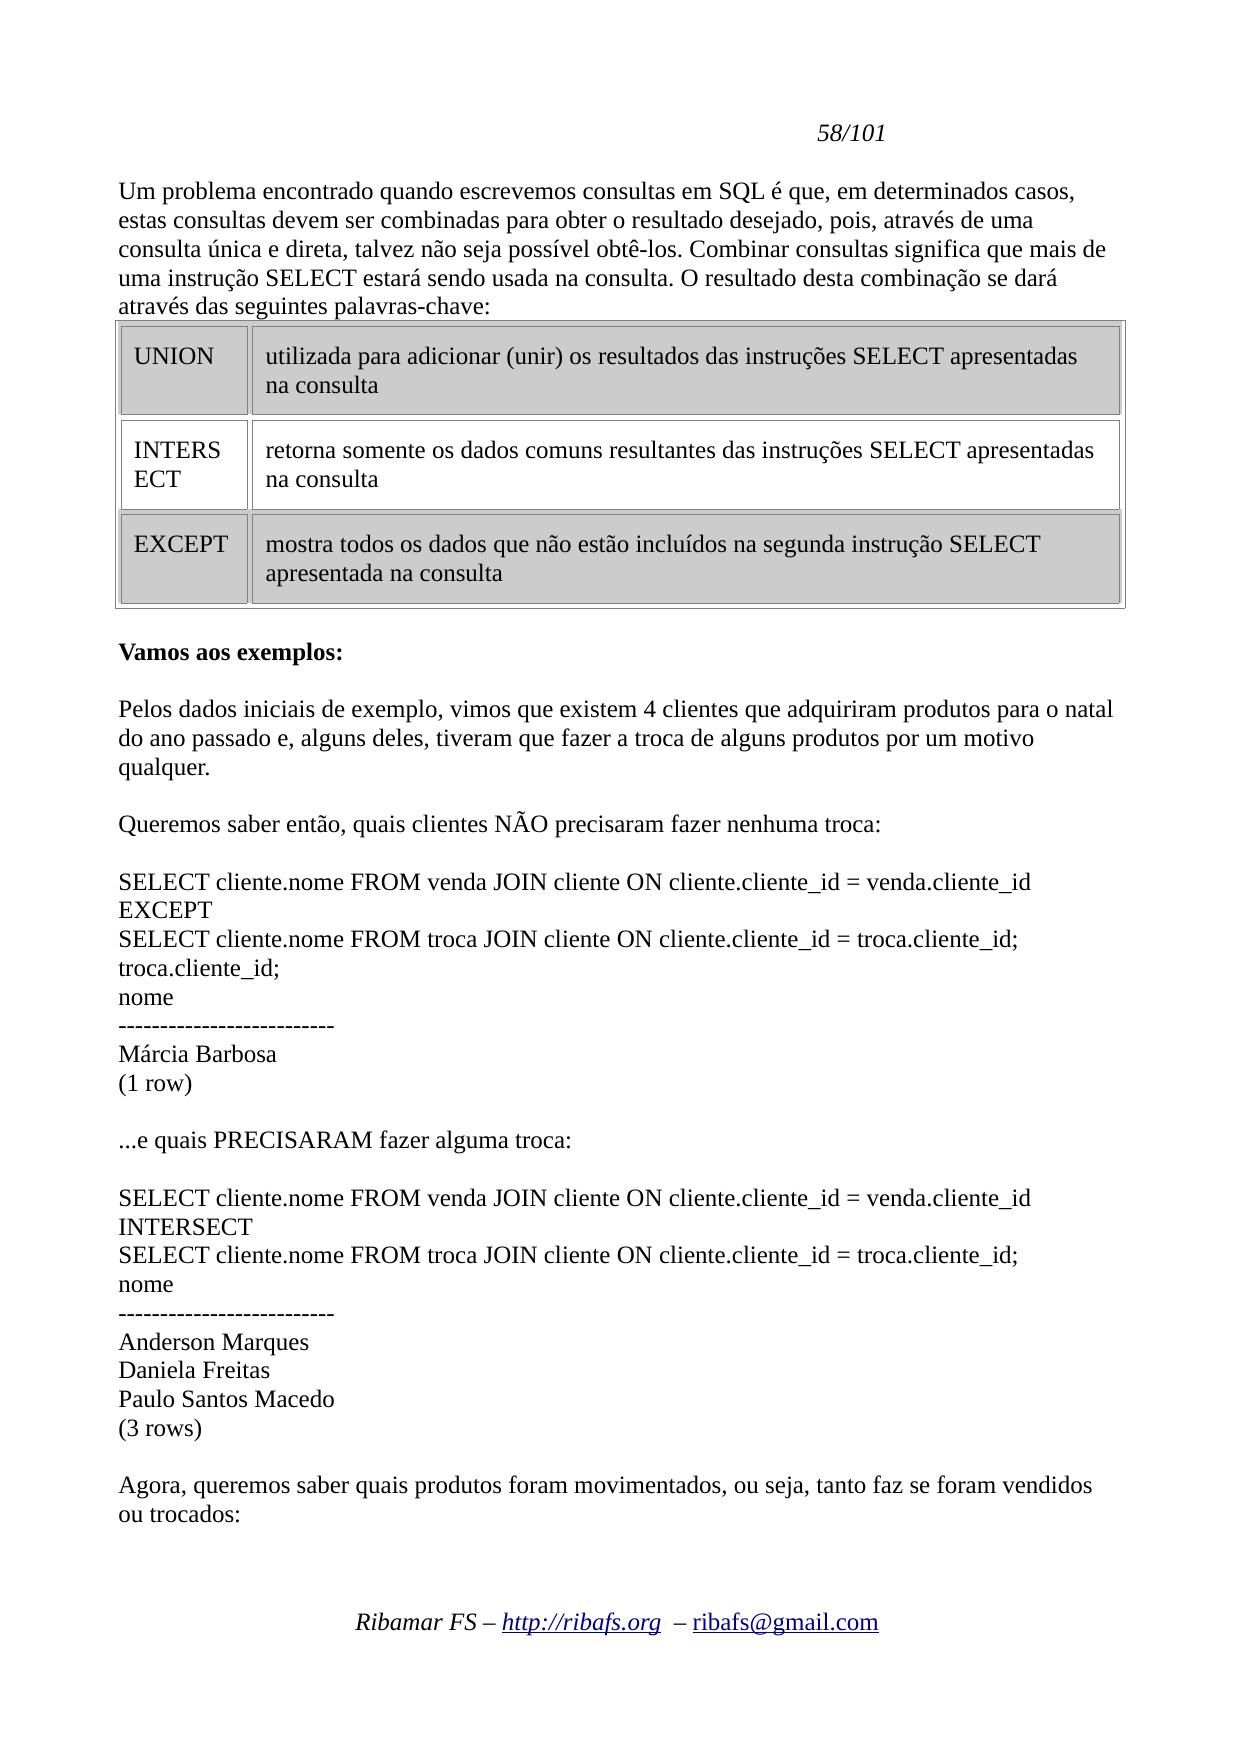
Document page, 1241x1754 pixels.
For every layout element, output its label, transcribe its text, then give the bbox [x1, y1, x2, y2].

text (1 row) [118, 1068, 1122, 1097]
table_cell mostra todos os dados que não estão incluídos na segunda instrução SELECT apresentada na consulta [250, 509, 1122, 603]
text SELECT cliente.nome FROM venda JOIN cliente ON cliente.cliente_id = venda.cliente_id INTERSECT SELECT cliente.nome FROM troca JOIN cliente ON cliente.cliente_id = troca.cliente_id; [118, 1183, 1122, 1269]
table_cell INTERSECT [118, 414, 250, 508]
text ...e quais PRECISARAM fazer alguma troca: [118, 1126, 1122, 1154]
text nome -------------------------- Anderson Marques Daniela Freitas Paulo Santos Macedo (3 rows) [118, 1269, 1122, 1442]
text troca.cliente_id; [118, 953, 1122, 982]
table_header utilizada para adicionar (unir) os resultados das instruções SELECT apresentadas na consulta [250, 321, 1122, 414]
table_header UNION [118, 321, 250, 414]
text -------------------------- [118, 1011, 1122, 1039]
text Márcia Barbosa [118, 1039, 1122, 1068]
text nome [118, 982, 1122, 1011]
text Um problema encontrado quando escrevemos consultas em SQL é que, em determinados casos, estas consultas devem ser combinadas para obter o resultado desejado, pois, através de uma consulta única e direta, talvez não seja possível obtê-los. Combinar consultas significa que mais de uma instrução SELECT estará sendo usada na consulta. O resultado desta combinação se dará através das seguintes palavras-chave: [118, 176, 1122, 320]
table_cell EXCEPT [118, 509, 250, 603]
table_cell retorna somente os dados comuns resultantes das instruções SELECT apresentadas na consulta [250, 414, 1122, 508]
text Queremos saber então, quais clientes NÃO precisaram fazer nenhuma troca: [118, 809, 1122, 838]
text Agora, queremos saber quais produtos foram movimentados, ou seja, tanto faz se foram vendidos ou trocados: [118, 1471, 1122, 1528]
text SELECT cliente.nome FROM venda JOIN cliente ON cliente.cliente_id = venda.cliente_id EXCEPT SELECT cliente.nome FROM troca JOIN cliente ON cliente.cliente_id = troca.cliente_id; [118, 867, 1122, 953]
text Vamos aos exemplos: Pelos dados iniciais de exemplo, vimos que existem 4 clientes que adquiriram produtos para o natal do ano passado e, alguns deles, tiveram que fazer a troca de alguns produtos por um motivo qualquer. [118, 637, 1122, 781]
